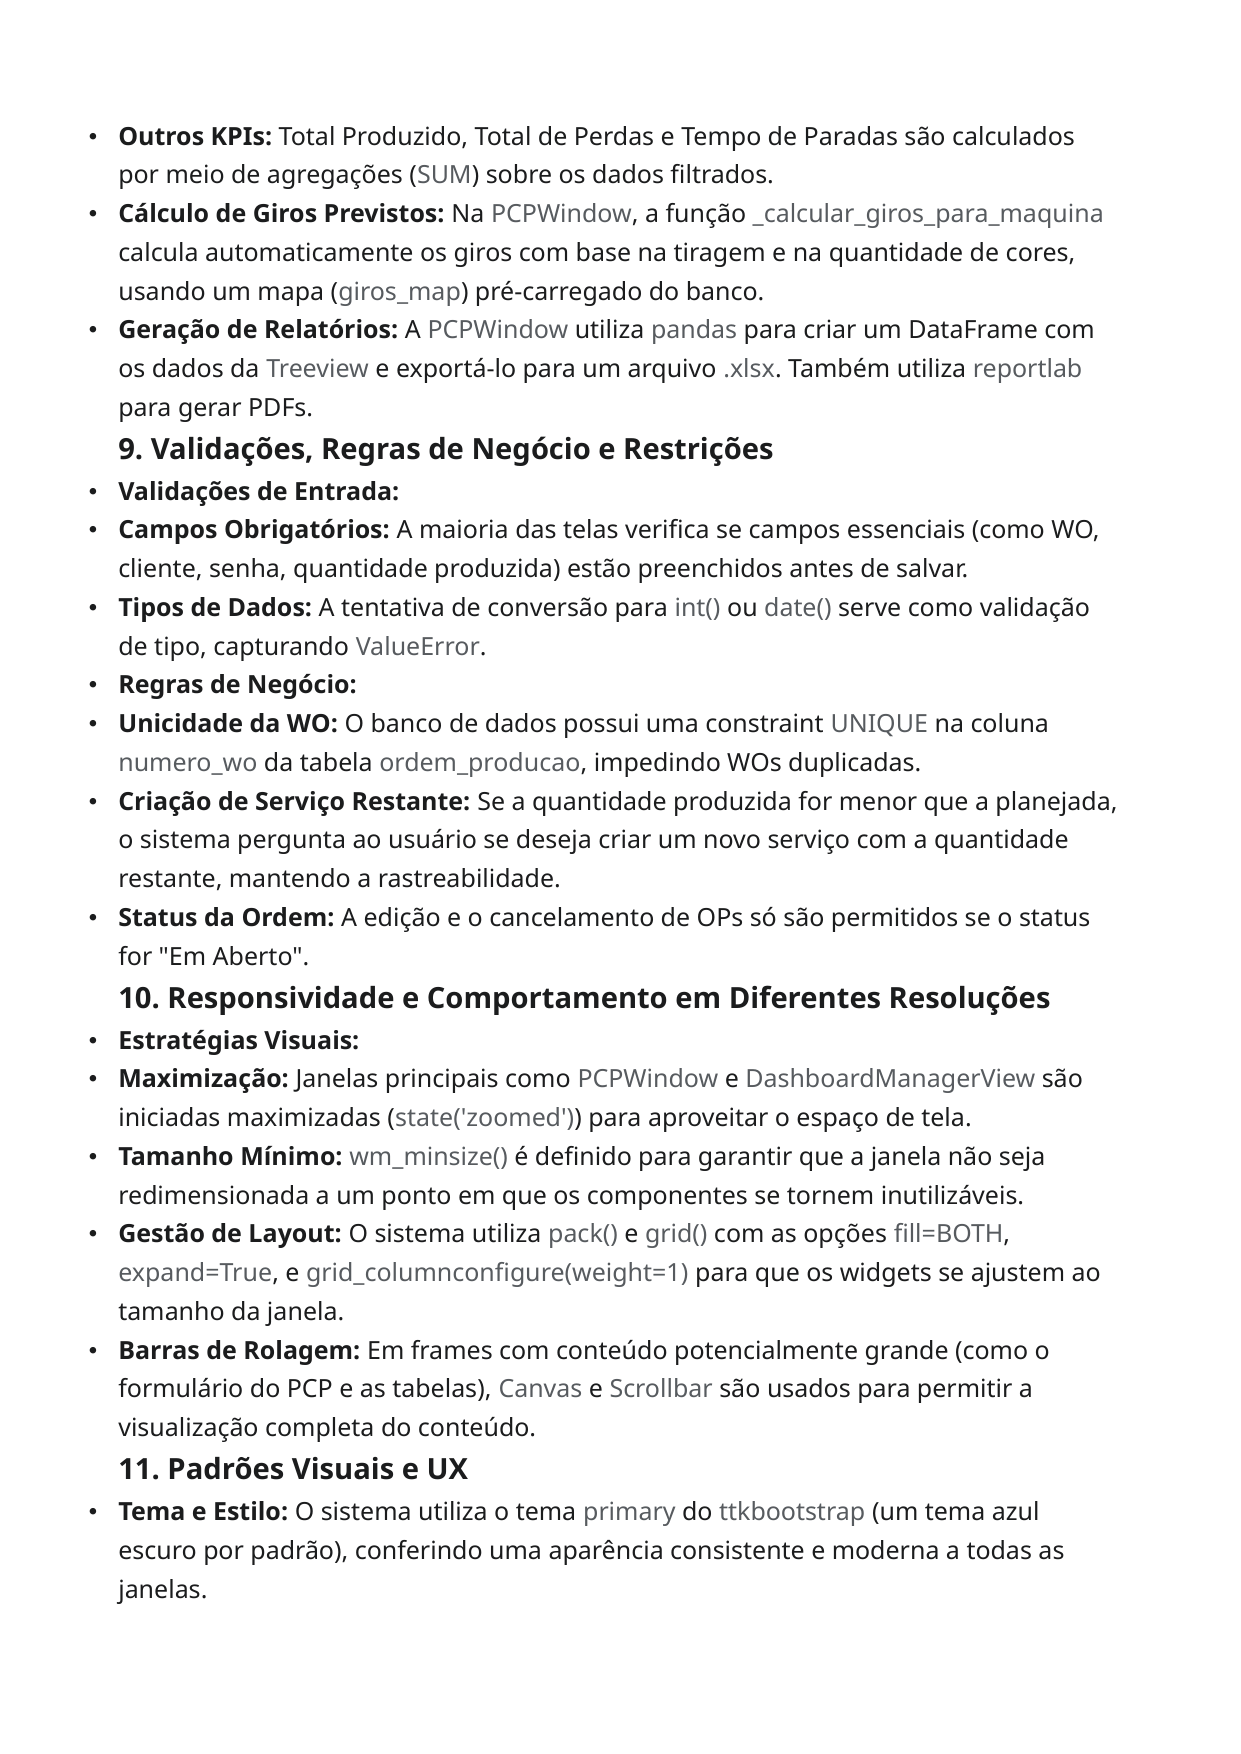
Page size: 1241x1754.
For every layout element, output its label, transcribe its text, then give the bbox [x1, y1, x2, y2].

list Tamanho Mínimo: wm_minsize() é definido para garantir que a janela não seja redimensionada a um ponto em que os componentes se tornem inutilizáveis. [118, 1138, 1122, 1211]
list Barras de Rolagem: Em frames com conteúdo potencialmente grande (como o formulário do PCP e as tabelas), Canvas e Scrollbar são usados para permitir a visualização completa do conteúdo. [118, 1332, 1122, 1444]
list Criação de Serviço Restante: Se a quantidade produzida for menor que a planejada, o sistema pergunta ao usuário se deseja criar um novo serviço com a quantidade restante, mantendo a rastreabilidade. [118, 783, 1122, 895]
subtitle 9. Validações, Regras de Negócio e Restrições [118, 428, 1122, 468]
list Campos Obrigatórios: A maioria das telas verifica se campos essenciais (como WO, cliente, senha, quantidade produzida) estão preenchidos antes de salvar. [118, 512, 1122, 585]
list Gestão de Layout: O sistema utiliza pack() e grid() com as opções fill=BOTH, expand=True, e grid_columnconfigure(weight=1) para que os widgets se ajustem ao tamanho da janela. [118, 1216, 1122, 1328]
list Estratégias Visuais: [118, 1022, 1122, 1056]
list Cálculo de Giros Previstos: Na PCPWindow, a função _calcular_giros_para_maquina calcula automaticamente os giros com base na tiragem e na quantidade de cores, usando um mapa (giros_map) pré-carregado do banco. [118, 196, 1122, 307]
list Outros KPIs: Total Produzido, Total de Perdas e Tempo de Paradas são calculados por meio de agregações (SUM) sobre os dados filtrados. [118, 118, 1122, 191]
list Regras de Negócio: [118, 667, 1122, 701]
subtitle 10. Responsividade e Comportamento em Diferentes Resoluções [118, 977, 1122, 1017]
list Status da Ordem: A edição e o cancelamento de OPs só são permitidos se o status for "Em Aberto". [118, 899, 1122, 972]
list Tipos de Dados: A tentativa de conversão para int() ou date() serve como validação de tipo, capturando ValueError. [118, 589, 1122, 662]
list Unicidade da WO: O banco de dados possui uma constraint UNIQUE na coluna numero_wo da tabela ordem_producao, impedindo WOs duplicadas. [118, 706, 1122, 779]
subtitle 11. Padrões Visuais e UX [118, 1448, 1122, 1488]
list Validações de Entrada: [118, 473, 1122, 507]
list Geração de Relatórios: A PCPWindow utiliza pandas para criar um DataFrame com os dados da Treeview e exportá-lo para um arquivo .xlsx. Também utiliza reportlab para gerar PDFs. [118, 312, 1122, 423]
list Maximização: Janelas principais como PCPWindow e DashboardManagerView são iniciadas maximizadas (state('zoomed')) para aproveitar o espaço de tela. [118, 1061, 1122, 1134]
list Tema e Estilo: O sistema utiliza o tema primary do ttkbootstrap (um tema azul escuro por padrão), conferindo uma aparência consistente e moderna a todas as janelas. [118, 1494, 1122, 1605]
